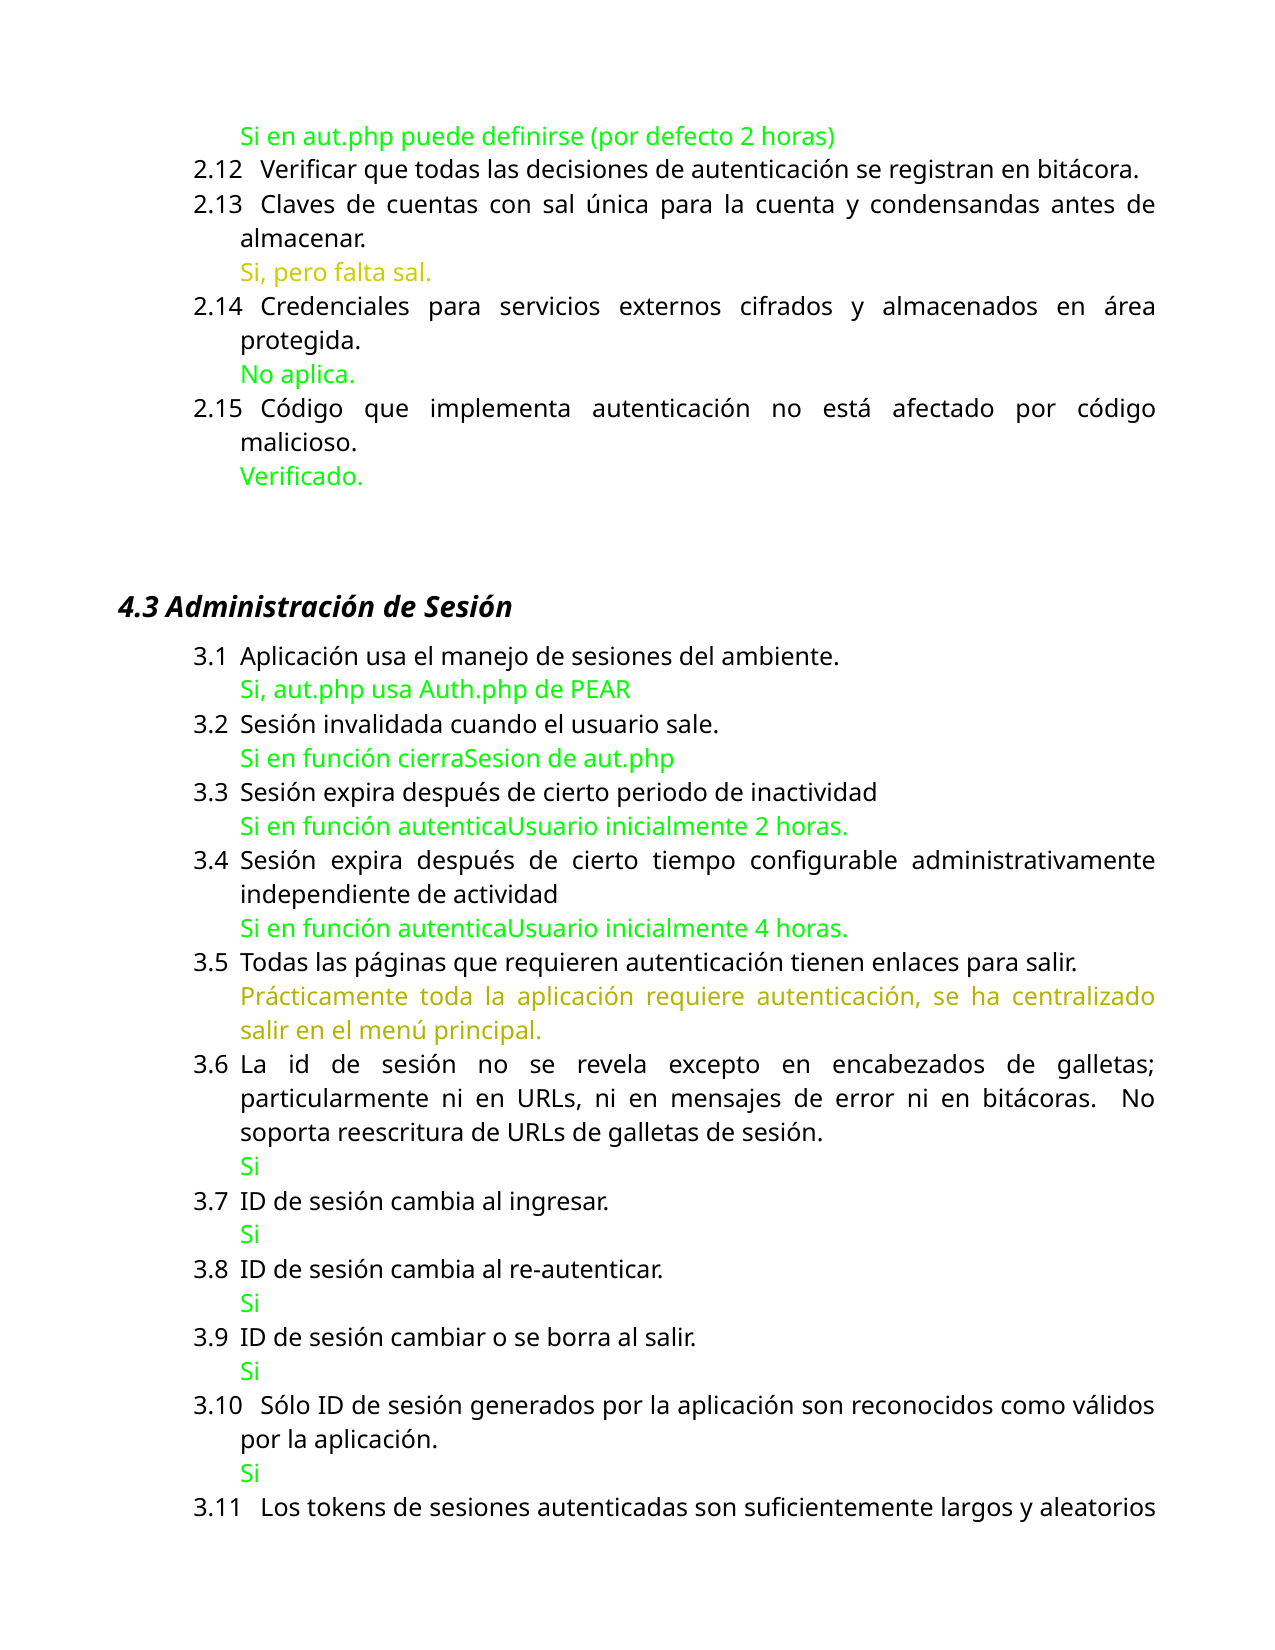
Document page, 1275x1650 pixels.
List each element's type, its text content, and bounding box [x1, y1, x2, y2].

list Si en función autenticaUsuario inicialmente 4 horas. [193, 911, 1157, 945]
list Sesión invalidada cuando el usuario sale. [193, 706, 1157, 740]
list Verificar que todas las decisiones de autenticación se registran en bitácora. [193, 152, 1157, 186]
list Credenciales para servicios externos cifrados y almacenados en área protegida. [193, 288, 1157, 357]
list Si, aut.php usa Auth.php de PEAR [193, 672, 1157, 706]
list Los tokens de sesiones autenticadas son suficientemente largos y aleatorios [193, 1490, 1157, 1524]
list Claves de cuentas con sal única para la cuenta y condensandas antes de almacenar. [193, 186, 1157, 254]
list Si en aut.php puede definirse (por defecto 2 horas) [193, 118, 1157, 152]
list Aplicación usa el manejo de sesiones del ambiente. [193, 638, 1157, 672]
list Sesión expira después de cierto tiempo configurable administrativamente independiente de actividad [193, 842, 1157, 911]
list Si [193, 1217, 1157, 1251]
list Sólo ID de sesión generados por la aplicación son reconocidos como válidos por la aplicación. [193, 1387, 1157, 1456]
list Si en función autenticaUsuario inicialmente 2 horas. [193, 808, 1157, 842]
list Todas las páginas que requieren autenticación tienen enlaces para salir. [193, 945, 1157, 979]
list Si [193, 1149, 1157, 1183]
list Si [193, 1456, 1157, 1490]
list Si en función cierraSesion de aut.php [193, 740, 1157, 774]
list Si, pero falta sal. [193, 254, 1157, 288]
list La id de sesión no se revela excepto en encabezados de galletas; particularmente ni en URLs, ni en mensajes de error ni en bitácoras. No soporta reescritura de URLs de galletas de sesión. [193, 1047, 1157, 1149]
list Prácticamente toda la aplicación requiere autenticación, se ha centralizado salir en el menú principal. [193, 979, 1157, 1047]
list Si [193, 1285, 1157, 1319]
list Verificado. [193, 459, 1157, 493]
list No aplica. [193, 357, 1157, 391]
list Código que implementa autenticación no está afectado por código malicioso. [193, 391, 1157, 459]
list ID de sesión cambia al re-autenticar. [193, 1251, 1157, 1285]
list Si [193, 1353, 1157, 1387]
list ID de sesión cambiar o se borra al salir. [193, 1319, 1157, 1353]
list Sesión expira después de cierto periodo de inactividad [193, 774, 1157, 808]
list ID de sesión cambia al ingresar. [193, 1183, 1157, 1217]
subtitle 4.3 Administración de Sesión [118, 586, 1157, 626]
